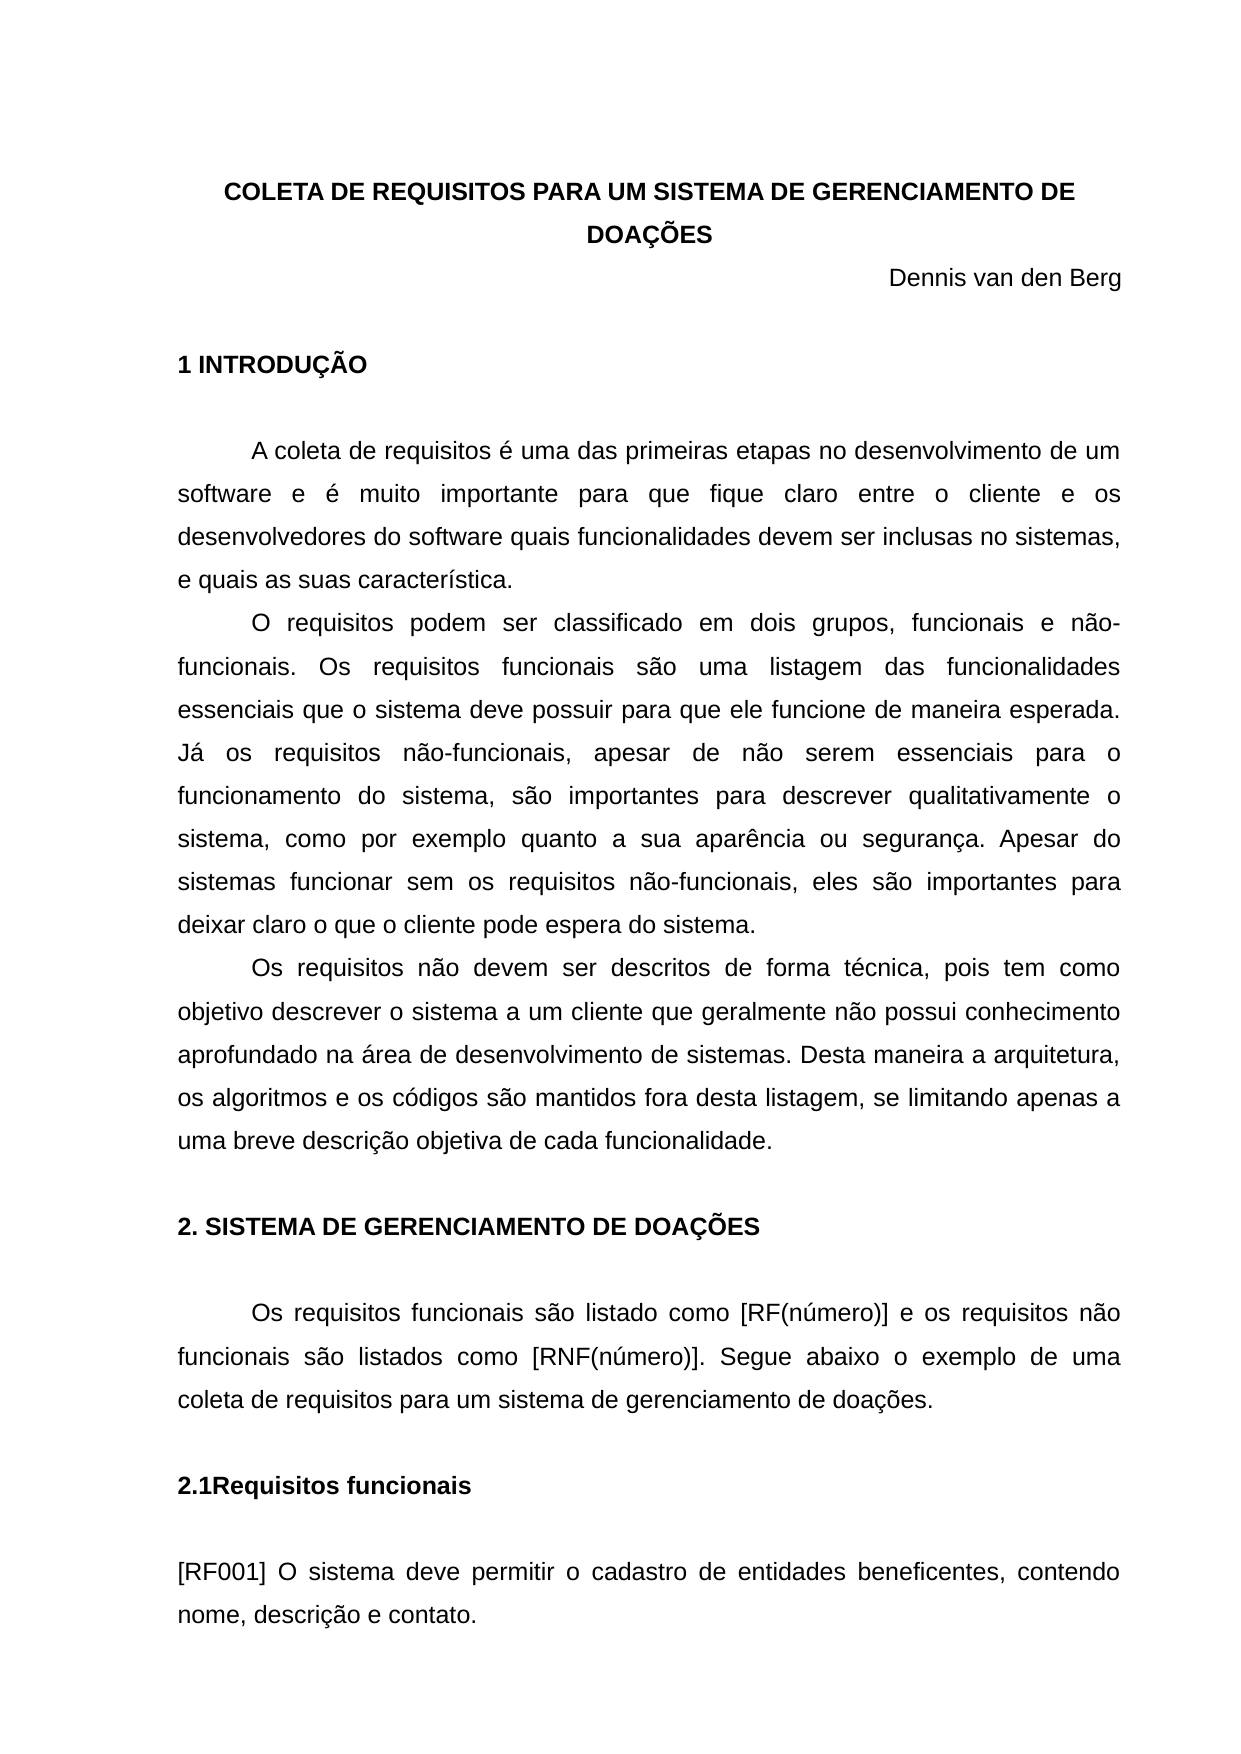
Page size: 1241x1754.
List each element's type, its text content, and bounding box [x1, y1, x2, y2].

text 1 INTRODUÇÃO [177, 350, 1122, 378]
text 2. SISTEMA DE GERENCIAMENTO DE DOAÇÕES [177, 1212, 1122, 1241]
text COLETA DE REQUISITOS PARA UM SISTEMA DE GERENCIAMENTO DE DOAÇÕES [177, 177, 1122, 249]
text O requisitos podem ser classificado em dois grupos, funcionais e não-funcionais. Os requisitos funcionais são uma listagem das funcionalidades essenciais que o sistema deve possuir para que ele funcione de maneira esperada. Já os requisitos não-funcionais, apesar de não serem essenciais para o funcionamento do sistema, são importantes para descrever qualitativamente o sistema, como por exemplo quanto a sua aparência ou segurança. Apesar do sistemas funcionar sem os requisitos não-funcionais, eles são importantes para deixar claro o que o cliente pode espera do sistema. [177, 608, 1122, 939]
text 2.1Requisitos funcionais [177, 1471, 1122, 1500]
text [RF001] O sistema deve permitir o cadastro de entidades beneficentes, contendo nome, descrição e contato. [177, 1557, 1122, 1629]
text Os requisitos não devem ser descritos de forma técnica, pois tem como objetivo descrever o sistema a um cliente que geralmente não possui conhecimento aprofundado na área de desenvolvimento de sistemas. Desta maneira a arquitetura, os algoritmos e os códigos são mantidos fora desta listagem, se limitando apenas a uma breve descrição objetiva de cada funcionalidade. [177, 953, 1122, 1155]
text Dennis van den Berg [177, 263, 1122, 292]
text Os requisitos funcionais são listado como [RF(número)] e os requisitos não funcionais são listados como [RNF(número)]. Segue abaixo o exemplo de uma coleta de requisitos para um sistema de gerenciamento de doações. [177, 1298, 1122, 1413]
text A coleta de requisitos é uma das primeiras etapas no desenvolvimento de um software e é muito importante para que fique claro entre o cliente e os desenvolvedores do software quais funcionalidades devem ser inclusas no sistemas, e quais as suas característica. [177, 436, 1122, 594]
